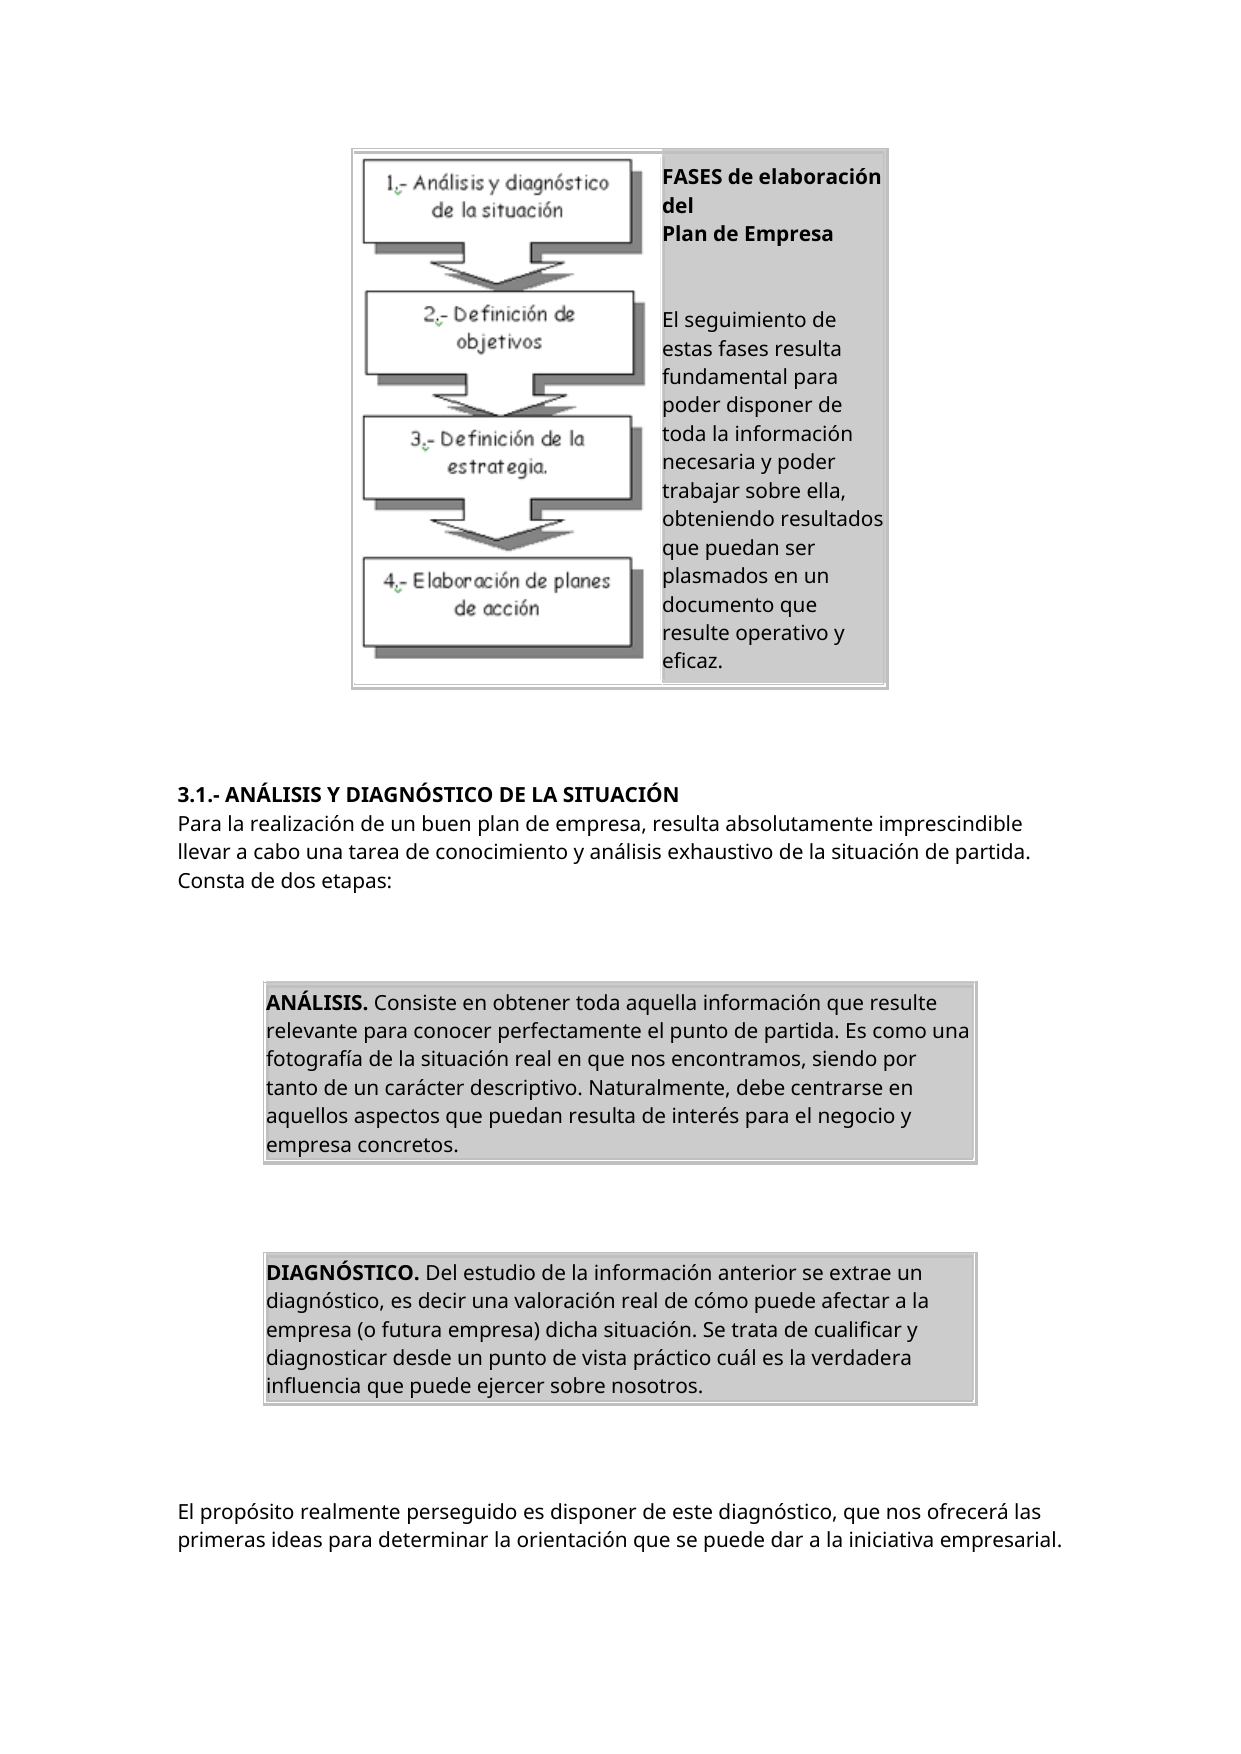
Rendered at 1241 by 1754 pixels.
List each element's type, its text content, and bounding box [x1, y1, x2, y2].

text 3.1.- ANÁLISIS Y DIAGNÓSTICO DE LA SITUACIÓN Para la realización de un buen plan de empresa, resulta absolutamente imprescindible llevar a cabo una tarea de conocimiento y análisis exhaustivo de la situación de partida. Consta de dos etapas: [177, 781, 1063, 894]
table_header FASES de elaboración del Plan de Empresa El seguimiento de estas fases resulta fundamental para poder disponer de toda la información necesaria y poder trabajar sobre ella, obteniendo resultados que puedan ser plasmados en un documento que resulte operativo y eficaz. [665, 163, 883, 675]
table_header DIAGNÓSTICO. Del estudio de la información anterior se extrae un diagnóstico, es decir una valoración real de cómo puede afectar a la empresa (o futura empresa) dicha situación. Se trata de cualificar y diagnosticar desde un punto de vista práctico cuál es la verdadera influencia que puede ejercer sobre nosotros. [269, 1258, 972, 1400]
table_header [662, 149, 886, 163]
table_header ANÁLISIS. Consiste en obtener toda aquella información que resulte relevante para conocer perfectamente el punto de partida. Es como una fotografía de la situación real en que nos encontramos, siendo por tanto de un carácter descriptivo. Naturalmente, debe centrarse en aquellos aspectos que puedan resulta de interés para el negocio y empresa concretos. [269, 988, 972, 1158]
table_header [662, 675, 883, 683]
text El propósito realmente perseguido es disponer de este diagnóstico, que nos ofrecerá las primeras ideas para determinar la orientación que se puede dar a la iniciativa empresarial. [177, 1497, 1063, 1554]
picture [354, 154, 661, 684]
